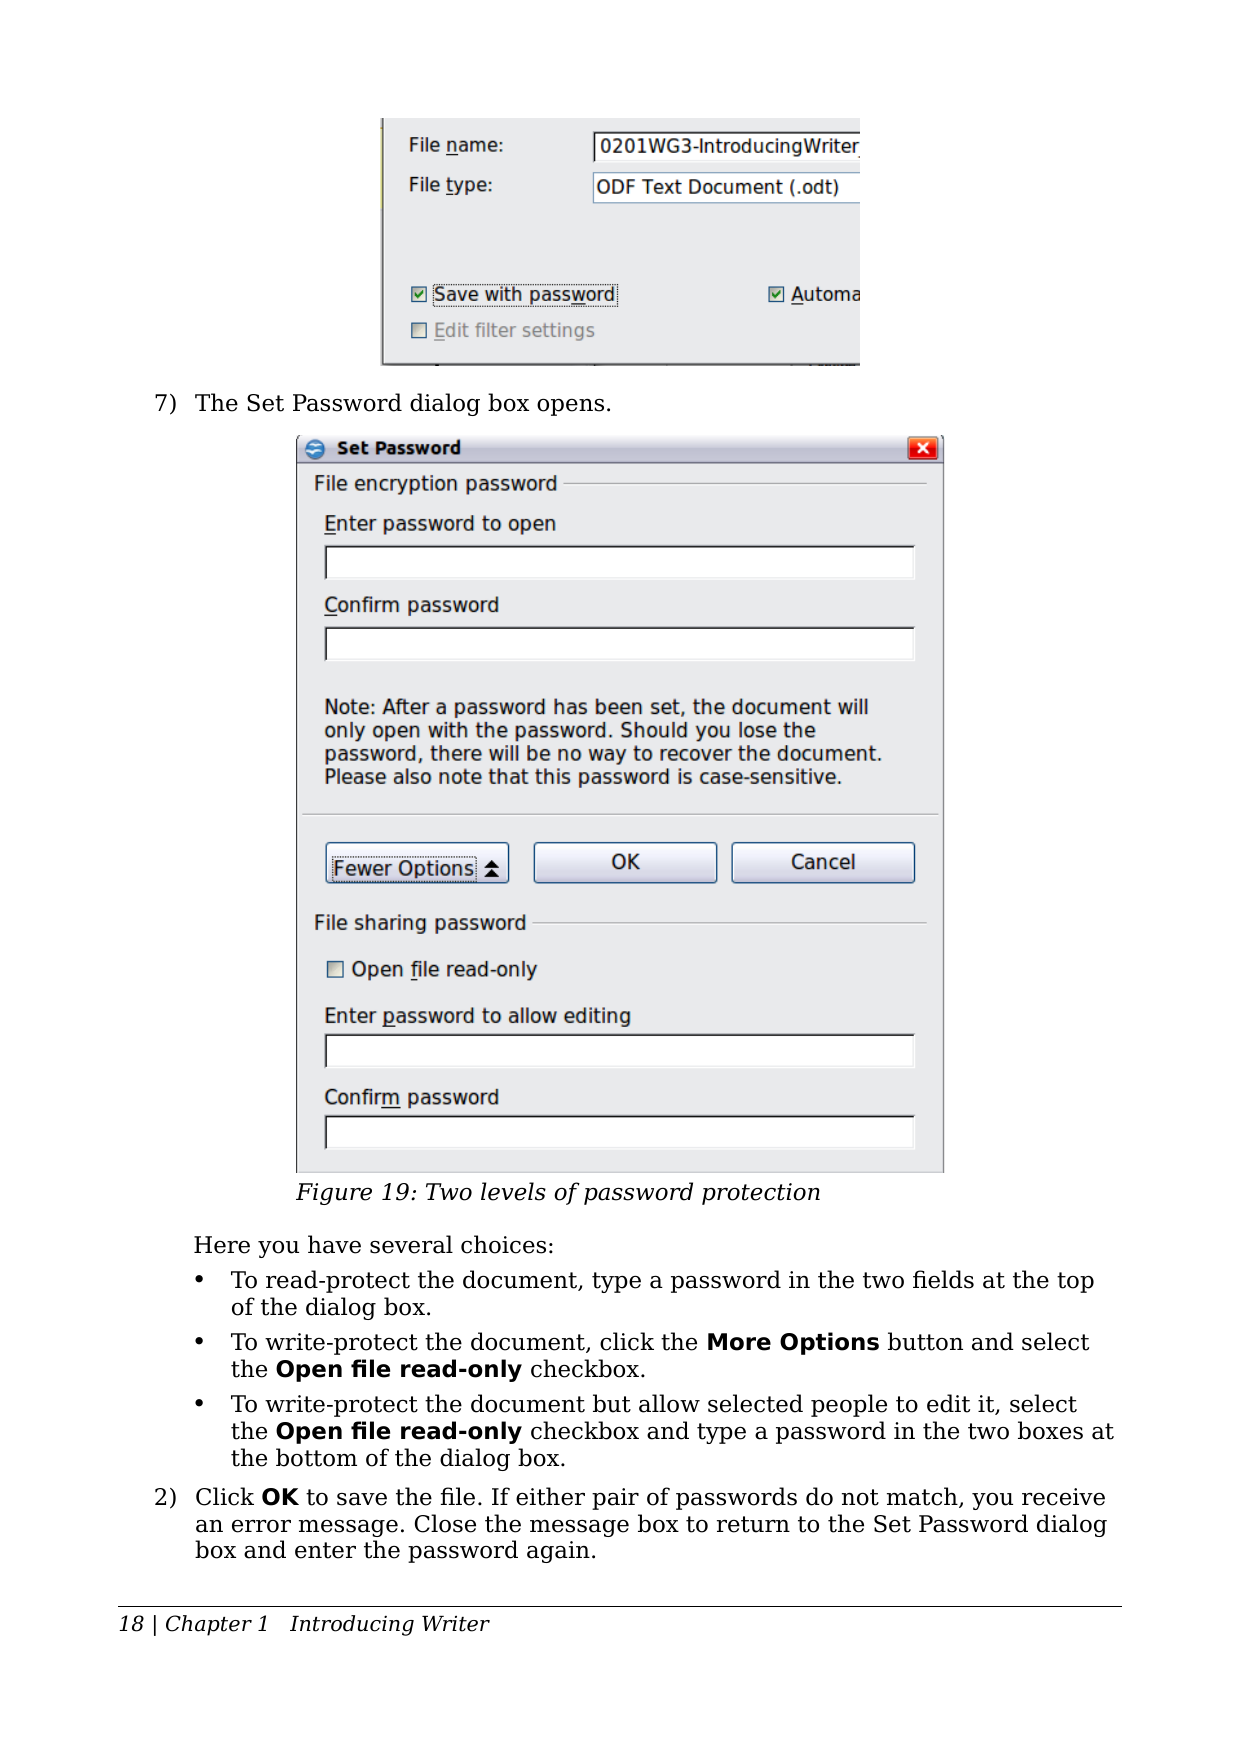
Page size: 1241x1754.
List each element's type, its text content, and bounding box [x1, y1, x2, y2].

list To read-protect the document, type a password in the two fields at the top of the dialog box. [192, 1265, 1122, 1321]
list To write-protect the document but allow selected people to edit it, select the Open file read-only checkbox and type a password in the two boxes at the bottom of the dialog box. [192, 1389, 1122, 1472]
list To write-protect the document, click the More Options button and select the Open file read-only checkbox. [192, 1327, 1122, 1383]
list Here you have several choices: [193, 1232, 1122, 1259]
list The Set Password dialog box opens. [177, 390, 1122, 416]
list Click OK to save the file. If either pair of passwords do not match, you receive an error message. Close the message box to return to the Set Password dialog box and enter the password again. [177, 1484, 1122, 1564]
picture [296, 435, 945, 1173]
picture [380, 118, 860, 366]
text Figure 19: Two levels of password protection [296, 1179, 944, 1206]
